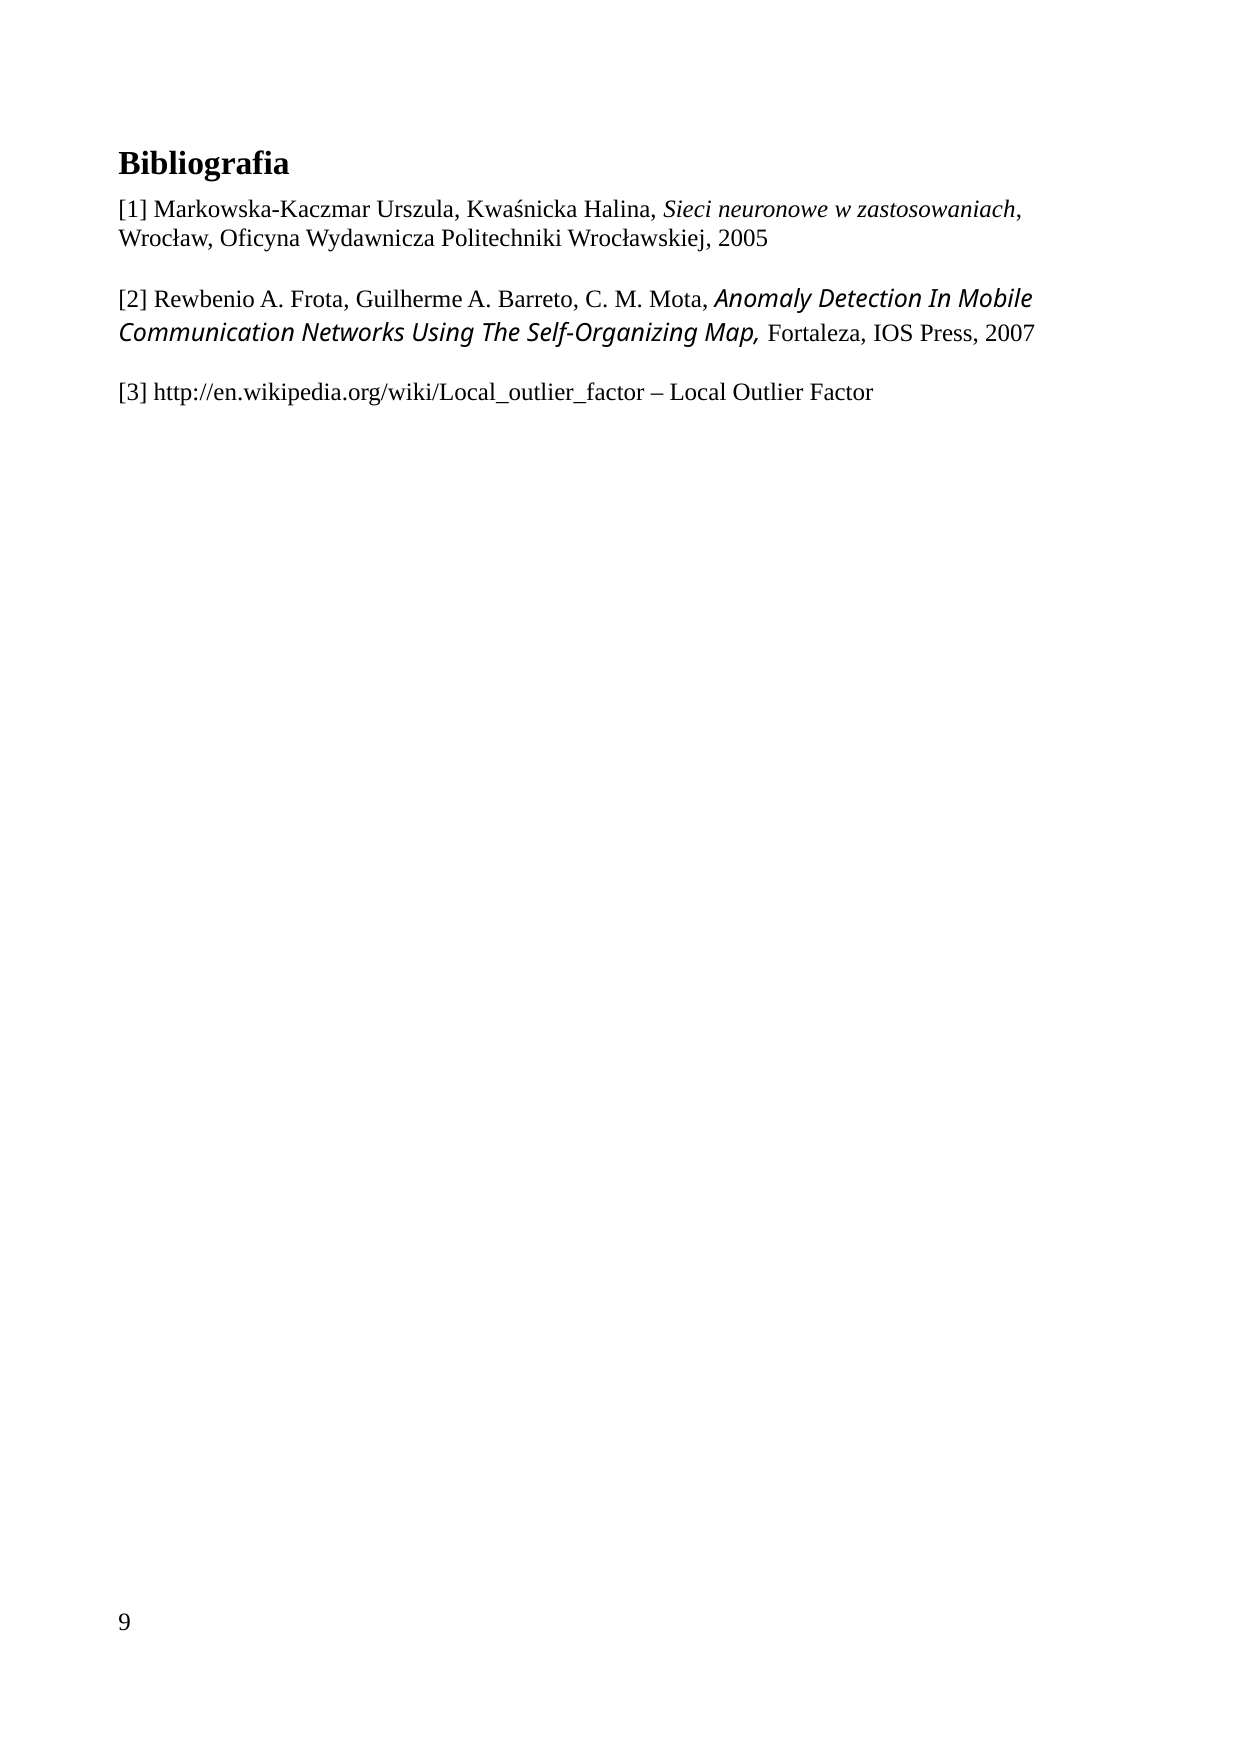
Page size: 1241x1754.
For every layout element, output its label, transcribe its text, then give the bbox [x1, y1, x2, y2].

text Wrocław, Oficyna Wydawnicza Politechniki Wrocławskiej, 2005 [118, 223, 1122, 252]
text [2] Rewbenio A. Frota, Guilherme A. Barreto, C. M. Mota, Anomaly Detection In Mobile Communication Networks Using The Self-Organizing Map, Fortaleza, IOS Press, 2007 [118, 281, 1122, 349]
text [1] Markowska-Kaczmar Urszula, Kwaśnicka Halina, Sieci neuronowe w zastosowaniach, [118, 194, 1122, 223]
text [3] http://en.wikipedia.org/wiki/Local_outlier_factor – Local Outlier Factor [118, 377, 1122, 406]
subtitle Bibliografia [118, 143, 1122, 182]
